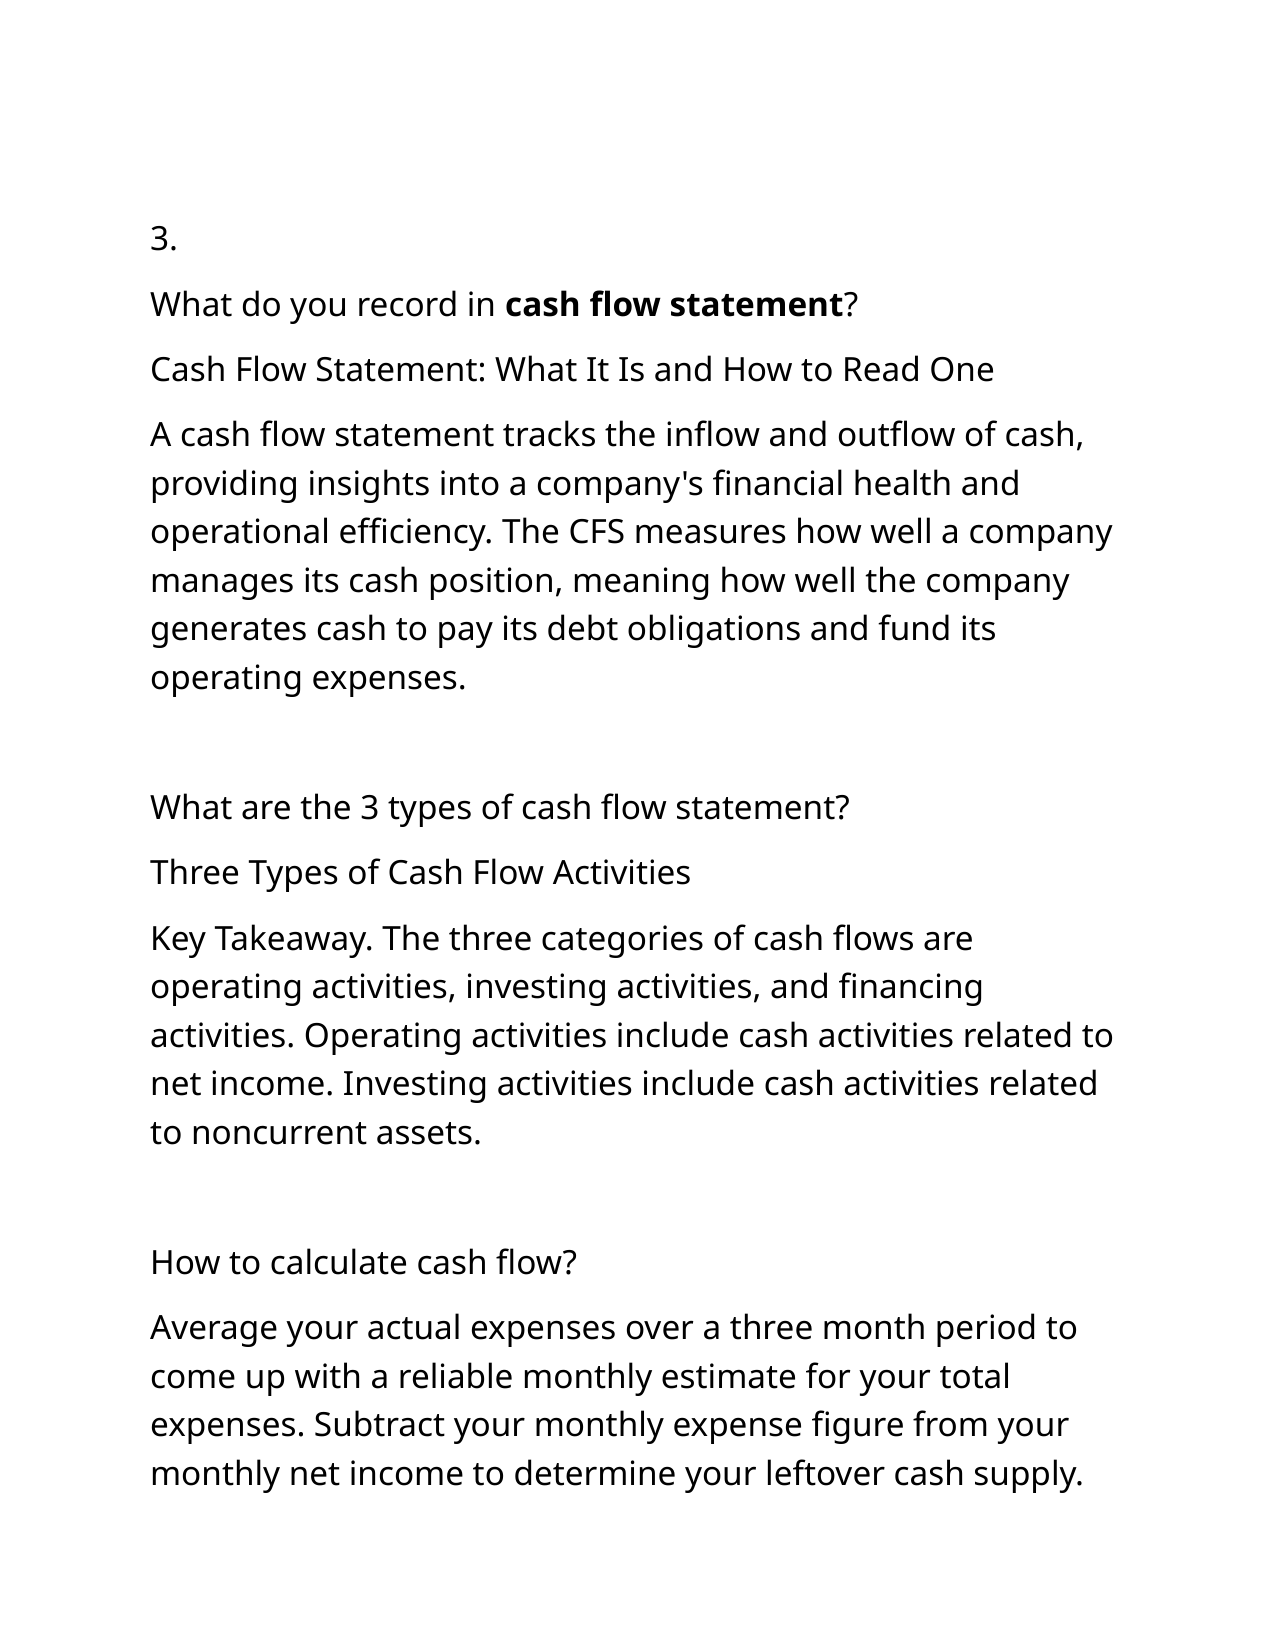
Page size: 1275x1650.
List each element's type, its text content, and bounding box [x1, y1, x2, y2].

text What are the 3 types of cash flow statement? [150, 784, 1125, 829]
text What do you record in cash flow statement? [150, 280, 1125, 326]
text Three Types of Cash Flow Activities [150, 849, 1125, 894]
text Cash Flow Statement: What It Is and How to Read One [150, 346, 1125, 391]
text 3. [150, 215, 1125, 261]
text How to calculate cash flow? [150, 1239, 1125, 1284]
text Key Takeaway. The three categories of cash flows are operating activities, investing activities, and financing activities. Operating activities include cash activities related to net income. Investing activities include cash activities related to noncurrent assets. [150, 914, 1125, 1154]
text Average your actual expenses over a three month period to come up with a reliable monthly estimate for your total expenses. Subtract your monthly expense figure from your monthly net income to determine your leftover cash supply. [150, 1304, 1125, 1495]
text A cash flow statement tracks the inflow and outflow of cash, providing insights into a company's financial health and operational efficiency. The CFS measures how well a company manages its cash position, meaning how well the company generates cash to pay its debt obligations and fund its operating expenses. [150, 411, 1125, 699]
